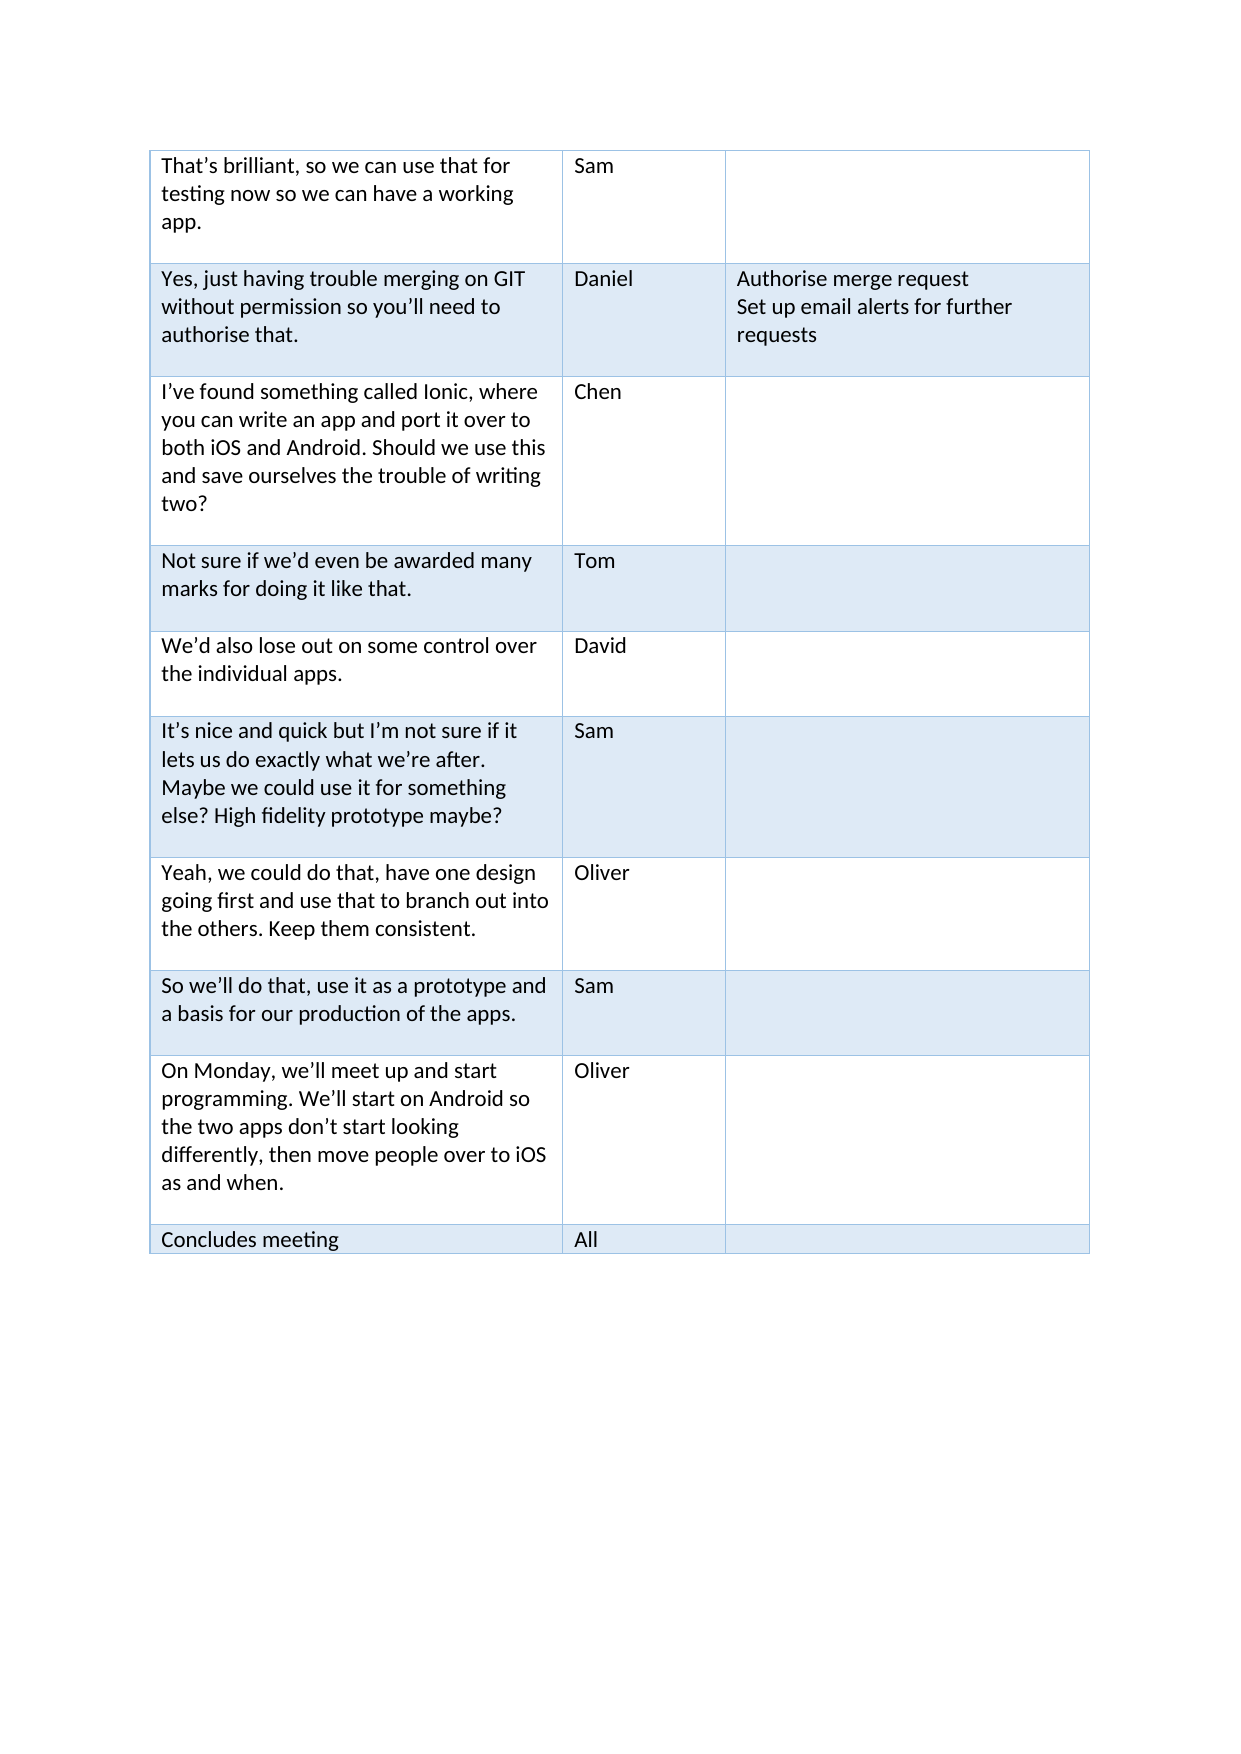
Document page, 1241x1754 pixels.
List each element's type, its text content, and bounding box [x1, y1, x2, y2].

table_cell [1090, 263, 1240, 376]
table_cell [1090, 545, 1240, 631]
table_cell [726, 971, 1089, 1055]
table_cell [1090, 716, 1240, 857]
table_cell [1089, 1253, 1240, 1282]
table_cell [514, 1254, 563, 1282]
table_cell So we’ll do that, use it as a prototype and a basis for our production of the apps. [151, 971, 562, 1055]
table_cell We’d also lose out on some control over the individual apps. [151, 632, 562, 716]
table_cell Not sure if we’d even be awarded many marks for doing it like that. [151, 546, 562, 631]
table_cell [563, 1254, 725, 1282]
table_cell [726, 377, 1089, 545]
table_cell It’s nice and quick but I’m not sure if it lets us do exactly what we’re after. Maybe we could use it for something else? High fidelity prototype maybe? [151, 717, 562, 857]
table_cell Tom [563, 546, 725, 631]
table_cell [725, 1254, 1089, 1282]
table_cell [1090, 150, 1240, 263]
table_cell Daniel [563, 264, 725, 376]
table_cell [726, 1056, 1089, 1224]
table_cell [726, 717, 1089, 857]
table_cell [150, 1254, 514, 1282]
table_cell All [563, 1225, 725, 1253]
table_cell Concludes meeting [151, 1225, 562, 1253]
table_cell [726, 858, 1089, 970]
table_cell Sam [563, 717, 725, 857]
table_cell Yes, just having trouble merging on GIT without permission so you’ll need to authorise that. [151, 264, 562, 376]
table_cell That’s brilliant, so we can use that for testing now so we can have a working app. [151, 151, 562, 263]
table_cell Authorise merge request Set up email alerts for further requests [726, 264, 1089, 376]
table_cell Sam [563, 151, 725, 263]
table_cell Oliver [563, 1056, 725, 1224]
table_cell [1090, 631, 1240, 716]
table_cell [726, 1225, 1089, 1253]
table_cell Yeah, we could do that, have one design going first and use that to branch out into the others. Keep them consistent. [151, 858, 562, 970]
table_cell Chen [563, 377, 725, 545]
table_cell [726, 151, 1089, 263]
table_cell Oliver [563, 858, 725, 970]
table_cell [1090, 1224, 1240, 1253]
table_cell [1090, 857, 1240, 970]
table_cell [726, 546, 1089, 631]
table_cell [726, 632, 1089, 716]
table_cell I’ve found something called Ionic, where you can write an app and port it over to both iOS and Android. Should we use this and save ourselves the trouble of writing two? [151, 377, 562, 545]
table_cell Sam [563, 971, 725, 1055]
table_cell On Monday, we’ll meet up and start programming. We’ll start on Android so the two apps don’t start looking differently, then move people over to iOS as and when. [151, 1056, 562, 1224]
table_cell [1090, 1055, 1240, 1224]
table_cell [1090, 970, 1240, 1055]
table_cell [1090, 376, 1240, 545]
table_cell David [563, 632, 725, 716]
